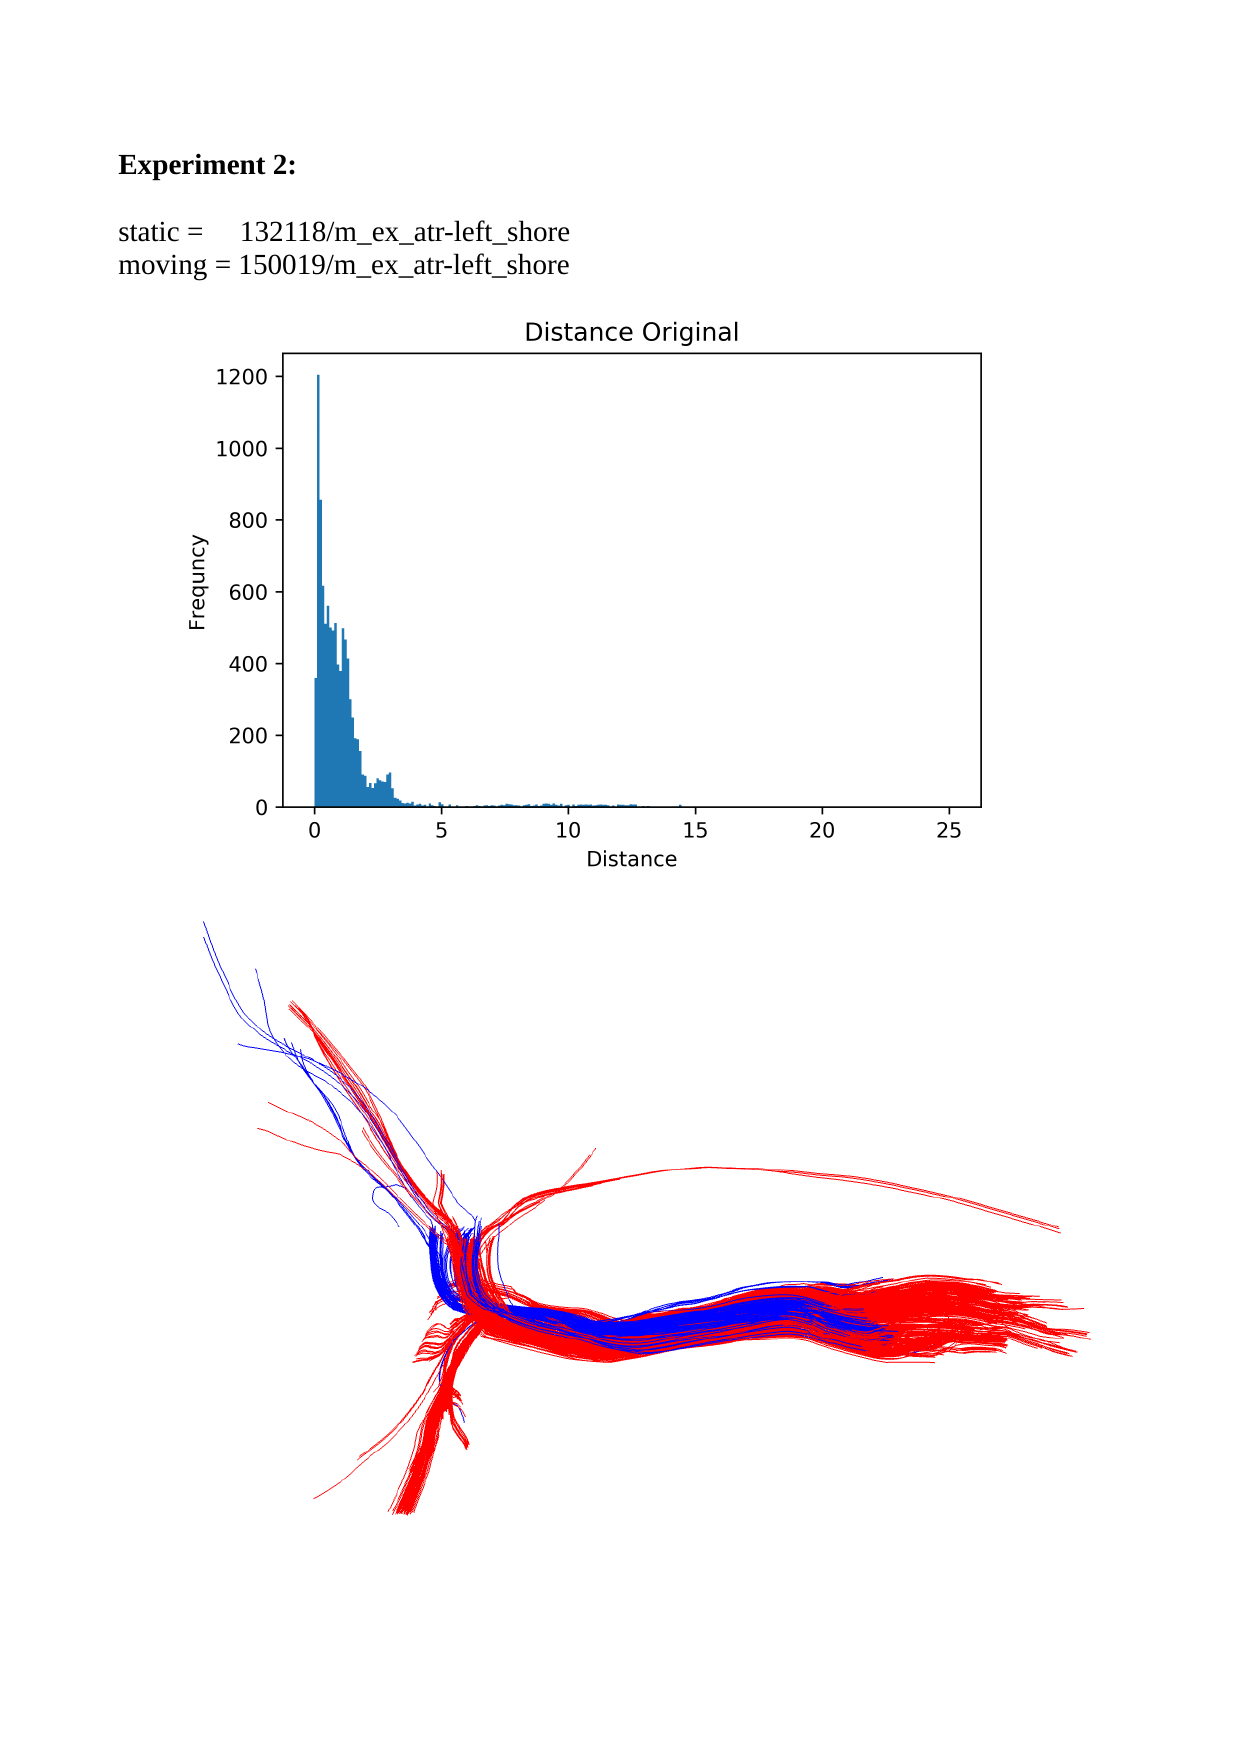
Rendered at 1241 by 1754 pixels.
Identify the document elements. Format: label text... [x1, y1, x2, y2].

text Experiment 2: [118, 147, 1122, 180]
picture [170, 281, 1071, 882]
picture [118, 915, 1123, 1536]
text moving = 150019/m_ex_atr-left_shore [118, 247, 1122, 281]
text static = 132118/m_ex_atr-left_shore [118, 214, 1122, 247]
